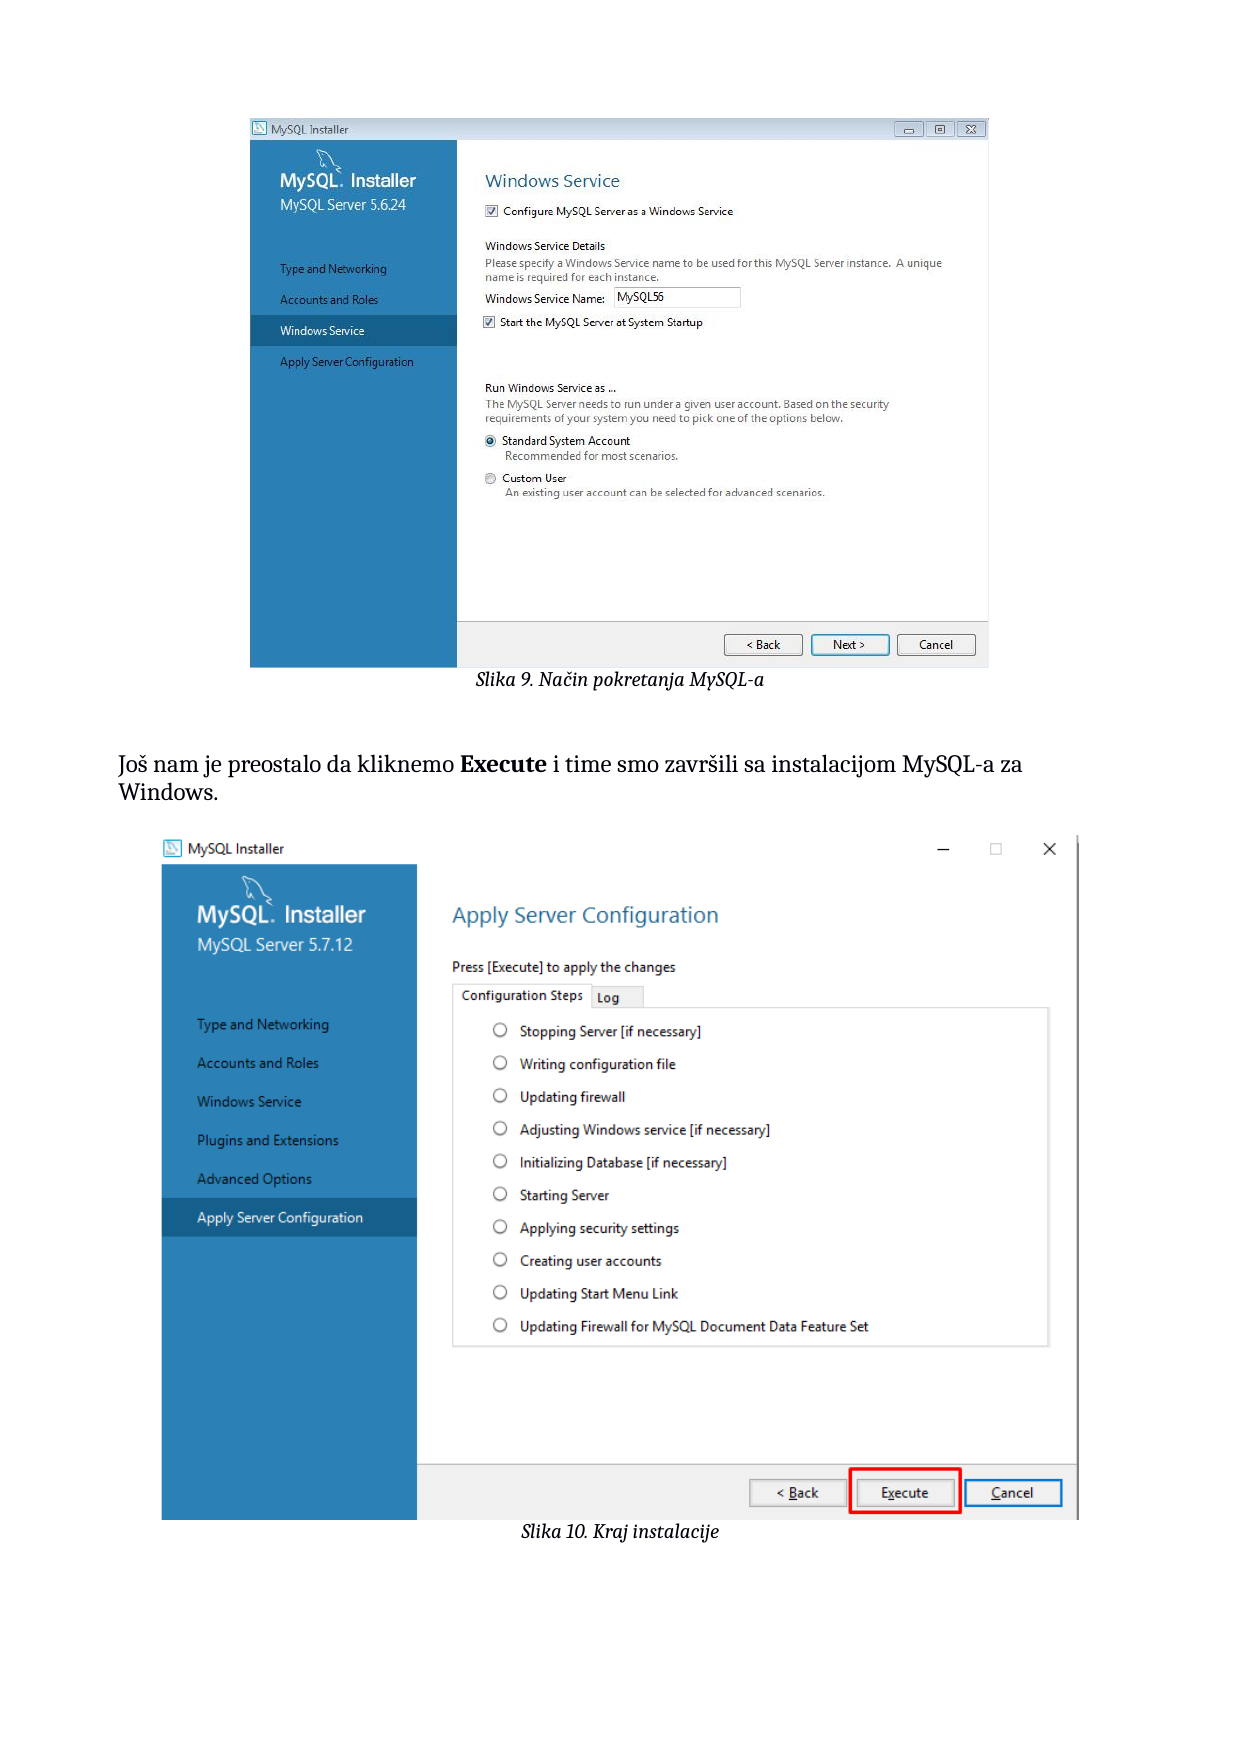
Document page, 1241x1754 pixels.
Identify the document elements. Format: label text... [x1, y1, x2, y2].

text Slika 10. Kraj instalacije [118, 866, 1122, 1544]
text Slika 9. Način pokretanja MySQL-a [118, 668, 1122, 692]
text Još nam je preostalo da kliknemo Execute i time smo završili sa instalacijom MySQL-a za Windows. [118, 749, 1122, 807]
picture [249, 118, 989, 668]
picture [161, 835, 1079, 1520]
